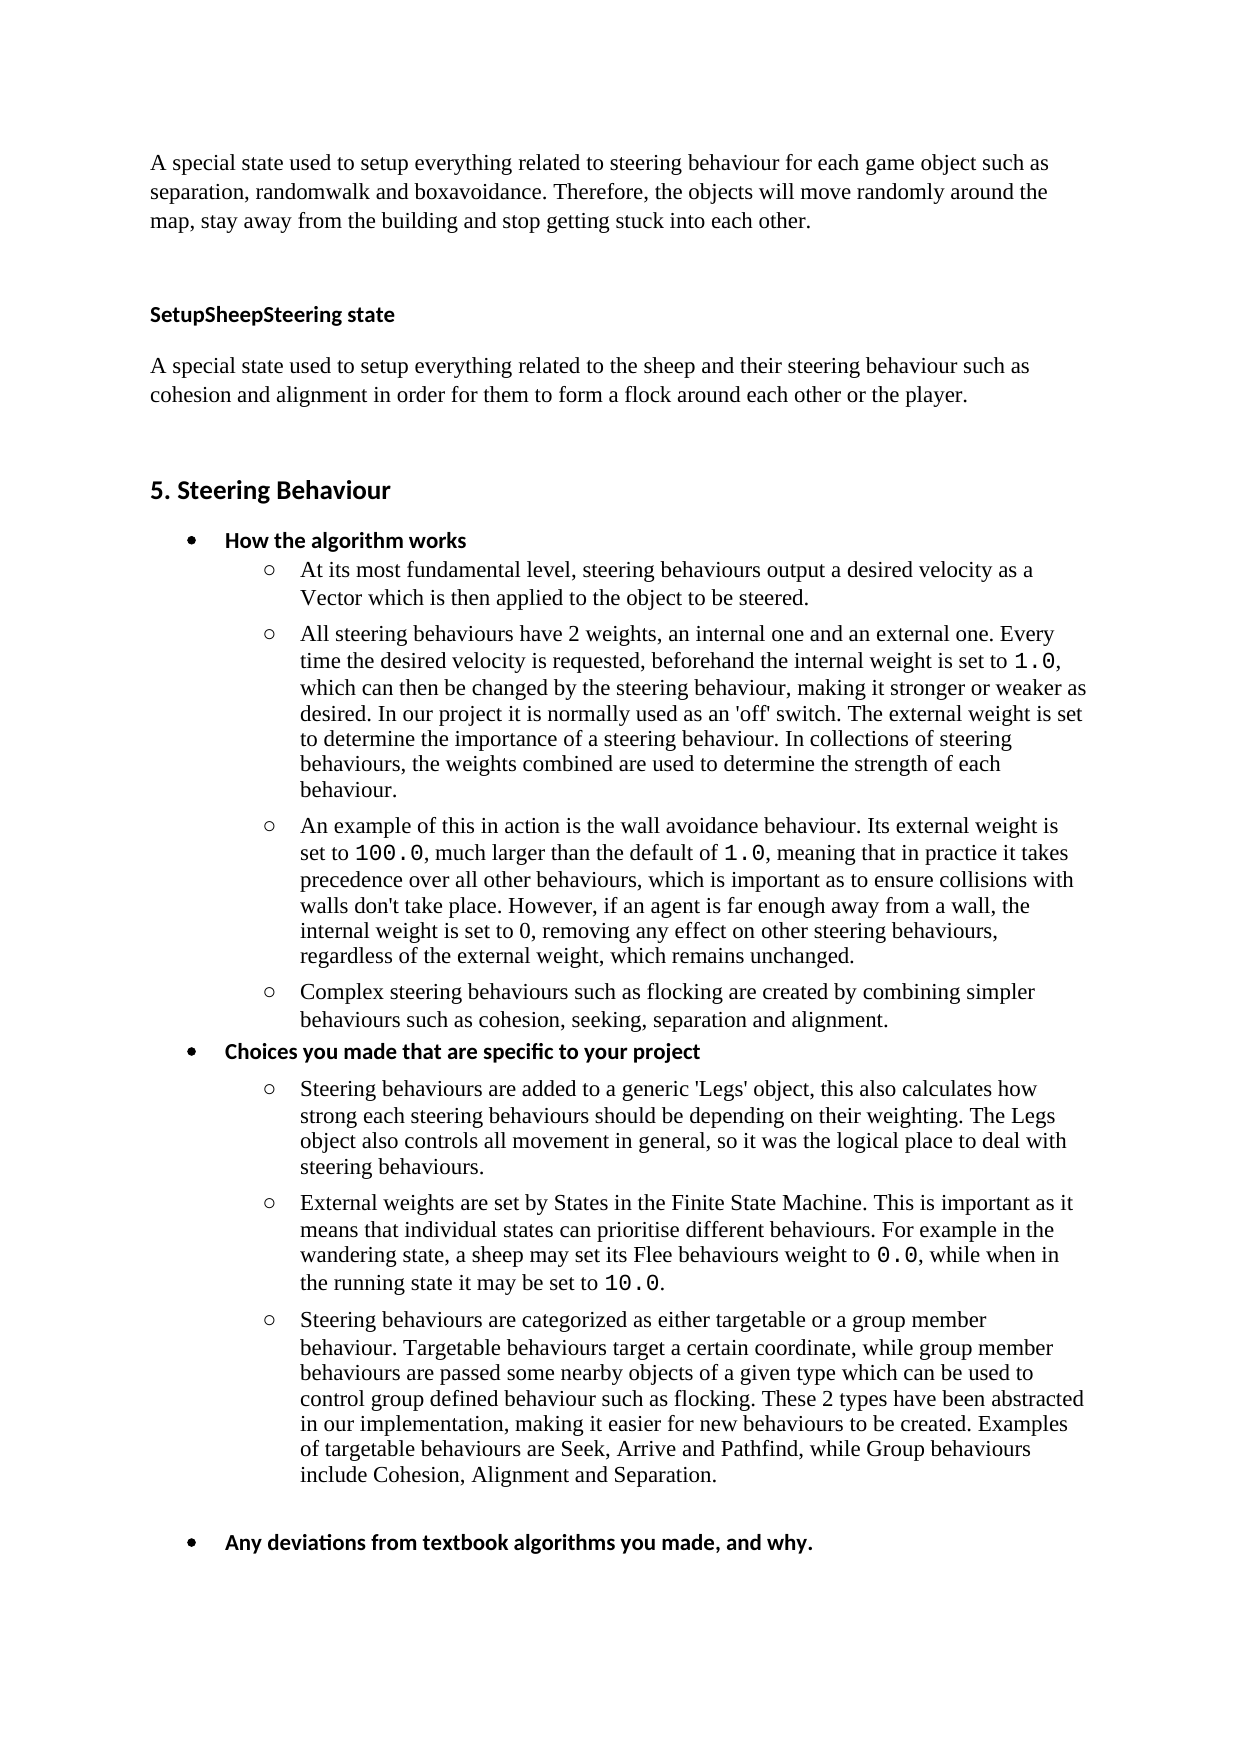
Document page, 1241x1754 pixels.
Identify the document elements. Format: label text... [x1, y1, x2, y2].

list Choices you made that are specific to your project [187, 1042, 1090, 1065]
text SetupSheepSteering state [150, 306, 1090, 328]
list Steering behaviours are categorized as either targetable or a group member behaviour. Targetable behaviours target a certain coordinate, while group member behaviours are passed some nearby objects of a given type which can be used to control group defined behaviour such as flocking. These 2 types have been abstracted in our implementation, making it easier for new behaviours to be created. Examples of targetable behaviours are Seek, Arrive and Pathfind, while Group behaviours include Cohesion, Alignment and Separation. [262, 1307, 1090, 1487]
list At its most fundamental level, steering behaviours output a desired velocity as a Vector which is then applied to the object to be steered. [262, 557, 1090, 610]
list External weights are set by States in the Finite State Machine. This is important as it means that individual states can prioritise different behaviours. For example in the wandering state, a sheep may set its Flee behaviours weight to 0.0, while when in the running state it may be set to 10.0. [262, 1190, 1090, 1297]
list All steering behaviours have 2 weights, an internal one and an external one. Every time the desired velocity is requested, beforehand the internal weight is set to 1.0, which can then be changed by the steering behaviour, making it stronger or weaker as desired. In our project it is normally used as an 'off' switch. The external weight is set to determine the importance of a steering behaviour. In collections of steering behaviours, the weights combined are used to determine the strength of each behaviour. [262, 621, 1090, 802]
list An example of this in action is the wall avoidance behaviour. Its external weight is set to 100.0, much larger than the default of 1.0, meaning that in practice it takes precedence over all other behaviours, which is important as to ensure collisions with walls don't take place. However, if an agent is far enough away from a wall, the internal weight is set to 0, removing any effect on other steering behaviours, regardless of the external weight, which remains unchanged. [262, 813, 1090, 969]
list Complex steering behaviours such as flocking are created by combining simpler behaviours such as cohesion, seeking, separation and alignment. [262, 979, 1090, 1032]
list How the algorithm works [187, 531, 1090, 554]
text A special state used to setup everything related to steering behaviour for each game object such as separation, randomwalk and boxavoidance. Therefore, the objects will move randomly around the map, stay away from the building and stop getting stuck into each other. [150, 150, 1090, 234]
text A special state used to setup everything related to the sheep and their steering behaviour such as cohesion and alignment in order for them to form a flock around each other or the player. [150, 353, 1090, 407]
text 5. Steering Behaviour [150, 479, 1090, 506]
list Any deviations from textbook algorithms you made, and why. [187, 1533, 1090, 1556]
list Steering behaviours are added to a generic 'Legs' object, this also calculates how strong each steering behaviours should be depending on their weighting. The Legs object also controls all movement in general, so it was the logical place to deal with steering behaviours. [262, 1076, 1090, 1179]
